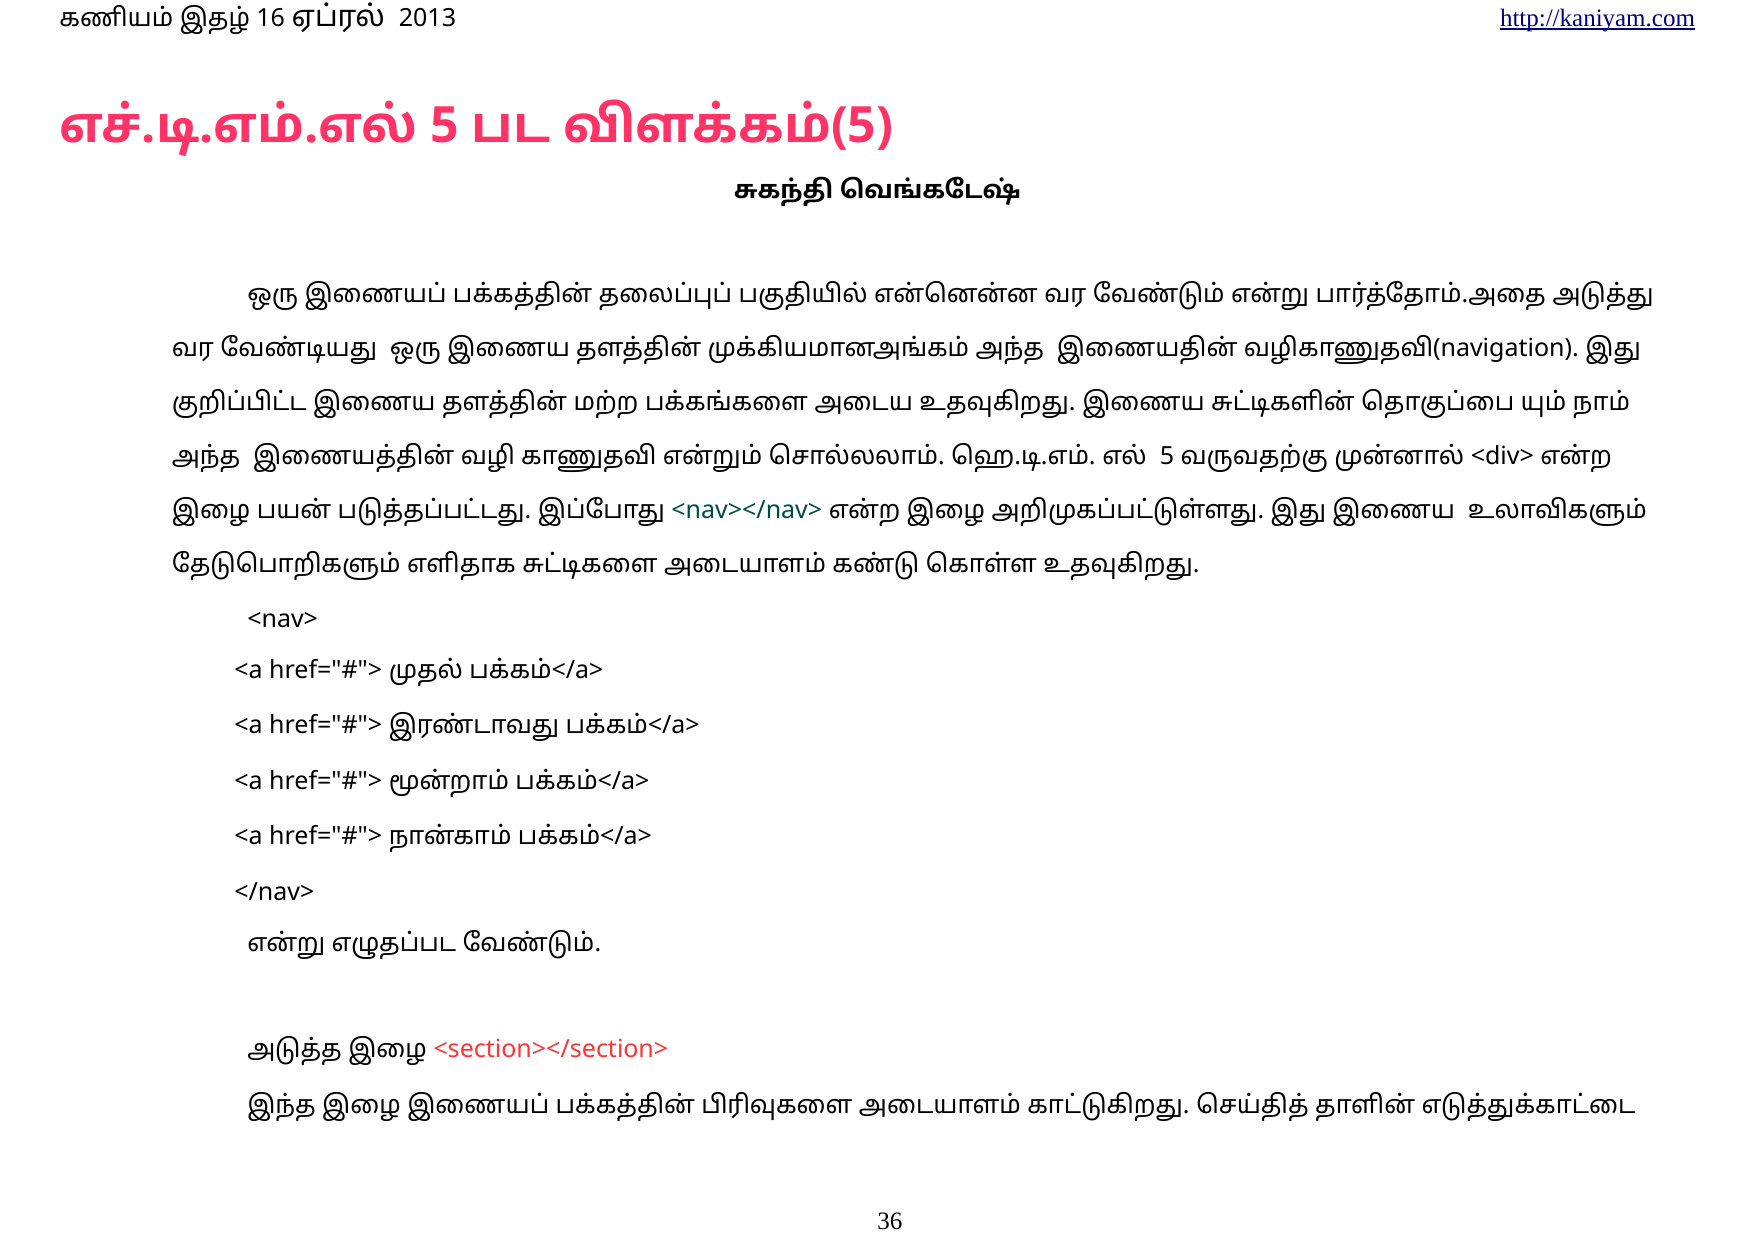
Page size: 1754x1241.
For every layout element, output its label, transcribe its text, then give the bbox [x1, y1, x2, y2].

text என்று எழுதப்பட வேண்டும். [172, 924, 1695, 961]
text </nav> [172, 873, 1695, 907]
text சுகந்தி வெங்கடேஷ் [59, 176, 1695, 208]
text அடுத்த இழை <section><​/section> [172, 1031, 1695, 1068]
text <a href="#"> இரண்டாவது பக்கம்</a> [172, 707, 1695, 744]
text <a href="#"> முதல் பக்கம்</a> [172, 652, 1695, 689]
text ஒரு இணையப் பக்கத்தின் தலைப்புப் பகுதியில் என்னென்ன வர வேண்டும் என்று பார்த்தோம்.அதை அடுத்து வர வேண்டியது ஒரு இணைய தளத்தின் முக்கியமானஅங்கம் அந்த இணையதின் வழிகாணுதவி(navigation). இது குறிப்பிட்ட இணைய தளத்தின் மற்ற பக்கங்களை அடைய உதவுகிறது. இணைய சுட்டிகளின் தொகுப்பை யும் நாம் அந்த இணையத்தின் வழி காணுதவி என்றும் சொல்லலாம். ஹெ.டி.எம். எல் 5 வருவதற்கு முன்னால் <div> என்ற இழை பயன் படுத்தப்பட்டது. இப்போது <nav></nav> என்ற இழை அறிமுகப்பட்டுள்ளது. இது இணைய உலாவிகளும் தேடுபொறிகளும் எளிதாக சுட்டிகளை அடையாளம் கண்டு கொள்ள உதவுகிறது. [172, 276, 1695, 582]
text இந்த இழை இணையப் பக்கத்தின் பிரிவுகளை அடையாளம் காட்டுகிறது. செய்தித் தாளின் எடுத்துக்காட்டை [172, 1086, 1695, 1123]
text <a href="#"> மூன்றாம் பக்கம்</a> [172, 763, 1695, 799]
subtitle எச்.டி.எம்.எல் 5 பட விளக்கம்(5) [59, 89, 1695, 163]
text <a href="#"> நான்காம் பக்கம்</a> [172, 818, 1695, 855]
text <nav> [172, 601, 1695, 635]
